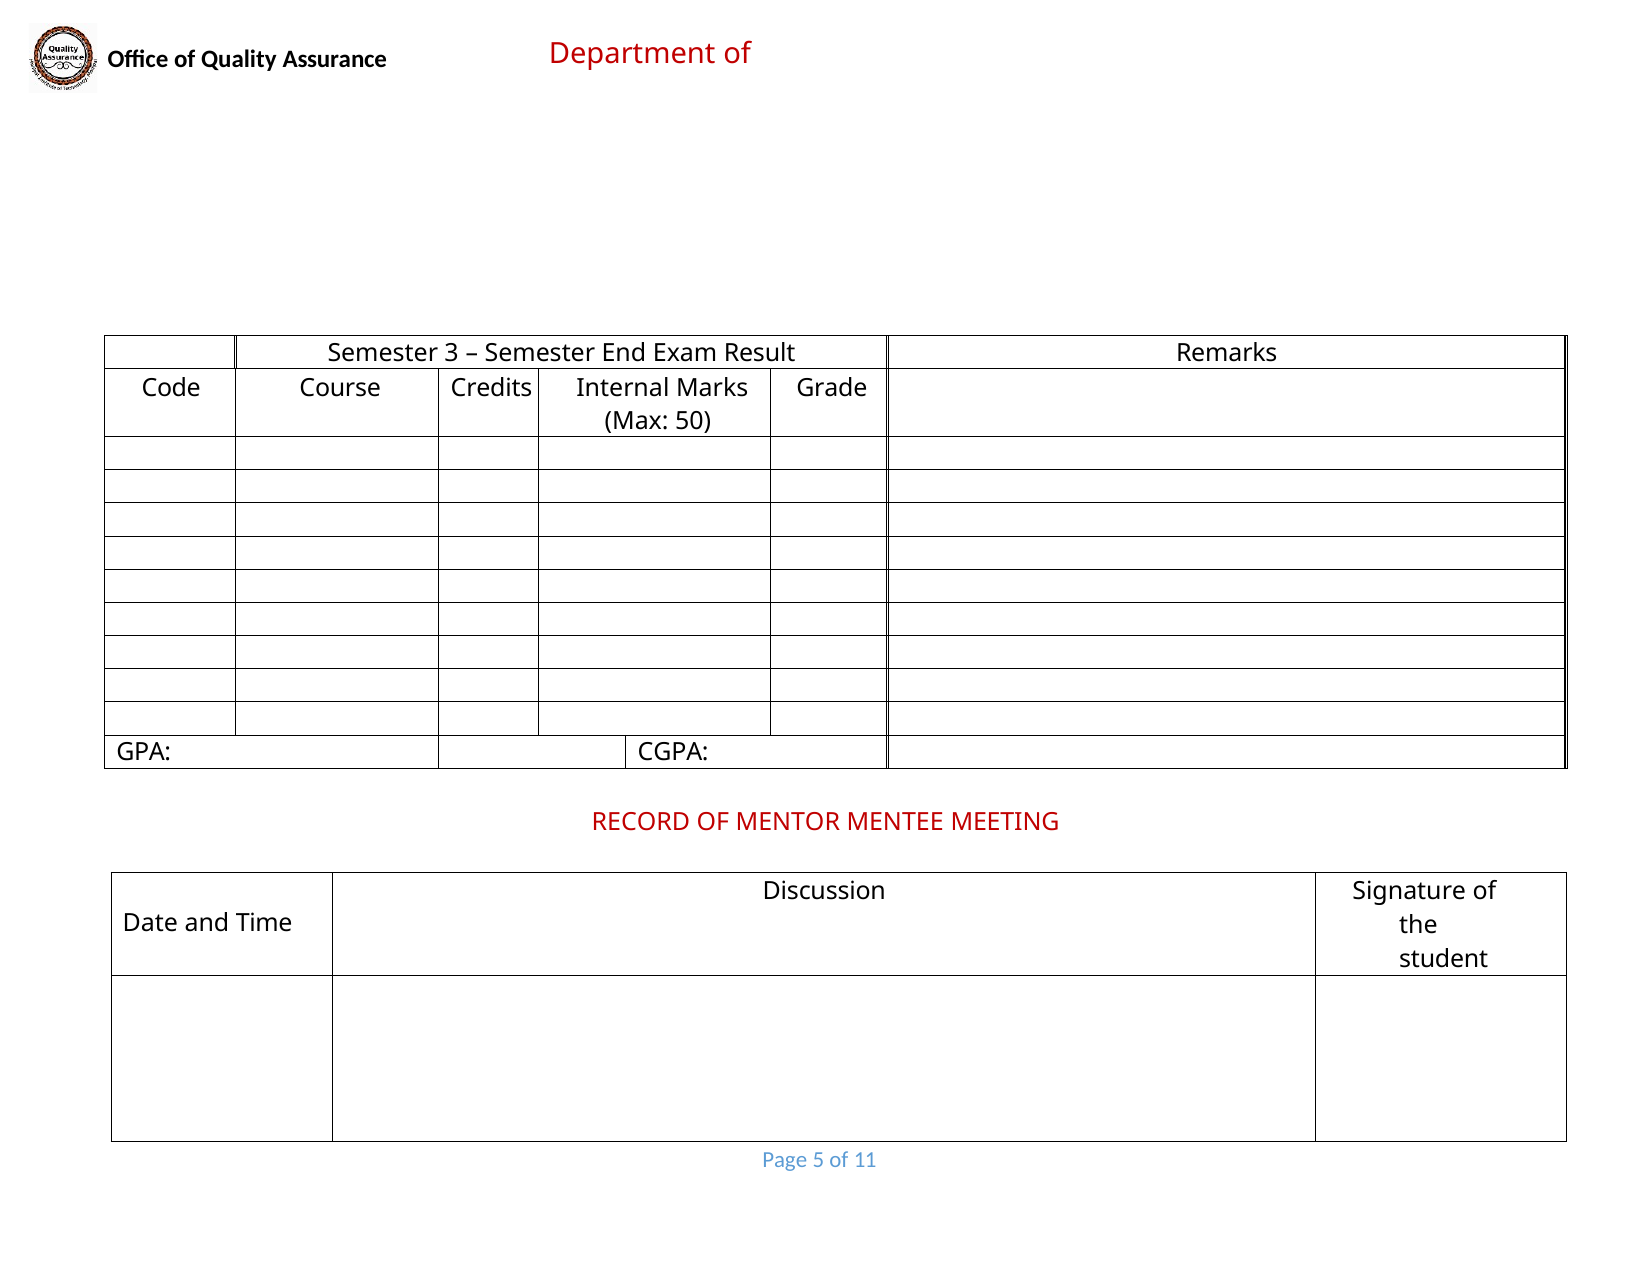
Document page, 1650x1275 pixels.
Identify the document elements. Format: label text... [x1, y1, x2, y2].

picture [28, 23, 98, 93]
table_cell [105, 636, 235, 668]
table_cell [771, 702, 886, 735]
table_cell [105, 470, 235, 502]
table_cell [771, 437, 886, 469]
table_cell [112, 976, 332, 1141]
table_cell [105, 570, 235, 602]
table_cell [1316, 976, 1566, 1141]
table_cell [771, 570, 886, 602]
table_cell [105, 537, 235, 569]
table_cell [539, 669, 770, 701]
table_header Remarks [889, 336, 1564, 368]
table_cell [539, 570, 770, 602]
table_cell [539, 636, 770, 668]
table_cell [889, 437, 1564, 469]
table_cell [105, 437, 235, 469]
table_cell [236, 503, 438, 536]
table_cell [439, 603, 538, 635]
table_cell [105, 603, 235, 635]
table_cell [439, 702, 538, 735]
table_cell [889, 369, 1564, 436]
table_cell [236, 603, 438, 635]
table_cell [236, 437, 438, 469]
table_cell [889, 537, 1564, 569]
table_cell Internal Marks (Max: 50) [539, 369, 770, 436]
table_cell [889, 736, 1564, 768]
table_cell [105, 503, 235, 536]
table_cell [439, 437, 538, 469]
table_cell [105, 669, 235, 701]
table_cell [236, 669, 438, 701]
table_cell [889, 669, 1564, 701]
table_header Semester 3 – Semester End Exam Result [237, 336, 886, 368]
text RECORD OF MENTOR MENTEE MEETING [75, 804, 1575, 838]
table_cell [439, 669, 538, 701]
table_header Discussion [333, 873, 1315, 975]
table_cell [771, 603, 886, 635]
table_cell Course [236, 369, 438, 436]
table_cell [539, 503, 770, 536]
table_cell CGPA: [626, 736, 886, 768]
table_cell [889, 702, 1564, 735]
table_header Signature of the student [1316, 873, 1566, 975]
table_cell [333, 976, 1315, 1141]
table_cell [236, 636, 438, 668]
table_cell [889, 636, 1564, 668]
table_cell [889, 503, 1564, 536]
table_header [105, 336, 234, 368]
table_cell Credits [439, 369, 538, 436]
table_cell [439, 470, 538, 502]
table_cell [889, 603, 1564, 635]
table_cell Grade [771, 369, 886, 436]
table_cell [539, 437, 770, 469]
table_cell [771, 669, 886, 701]
table_cell [771, 636, 886, 668]
table_cell [771, 503, 886, 536]
table_cell [539, 470, 770, 502]
table_cell Code [105, 369, 235, 436]
table_cell [439, 503, 538, 536]
table_cell [236, 570, 438, 602]
table_cell [539, 603, 770, 635]
table_cell GPA: [105, 736, 438, 768]
table_header Date and Time [112, 873, 332, 975]
table_cell [236, 537, 438, 569]
table_cell [105, 702, 235, 735]
table_cell [539, 702, 770, 735]
table_cell [771, 470, 886, 502]
table_cell [439, 537, 538, 569]
table_cell [439, 570, 538, 602]
table_cell [236, 470, 438, 502]
table_cell [889, 470, 1564, 502]
table_cell [771, 537, 886, 569]
table_cell [439, 636, 538, 668]
table_cell [236, 702, 438, 735]
table_cell [889, 570, 1564, 602]
table_cell [439, 736, 625, 768]
table_cell [539, 537, 770, 569]
